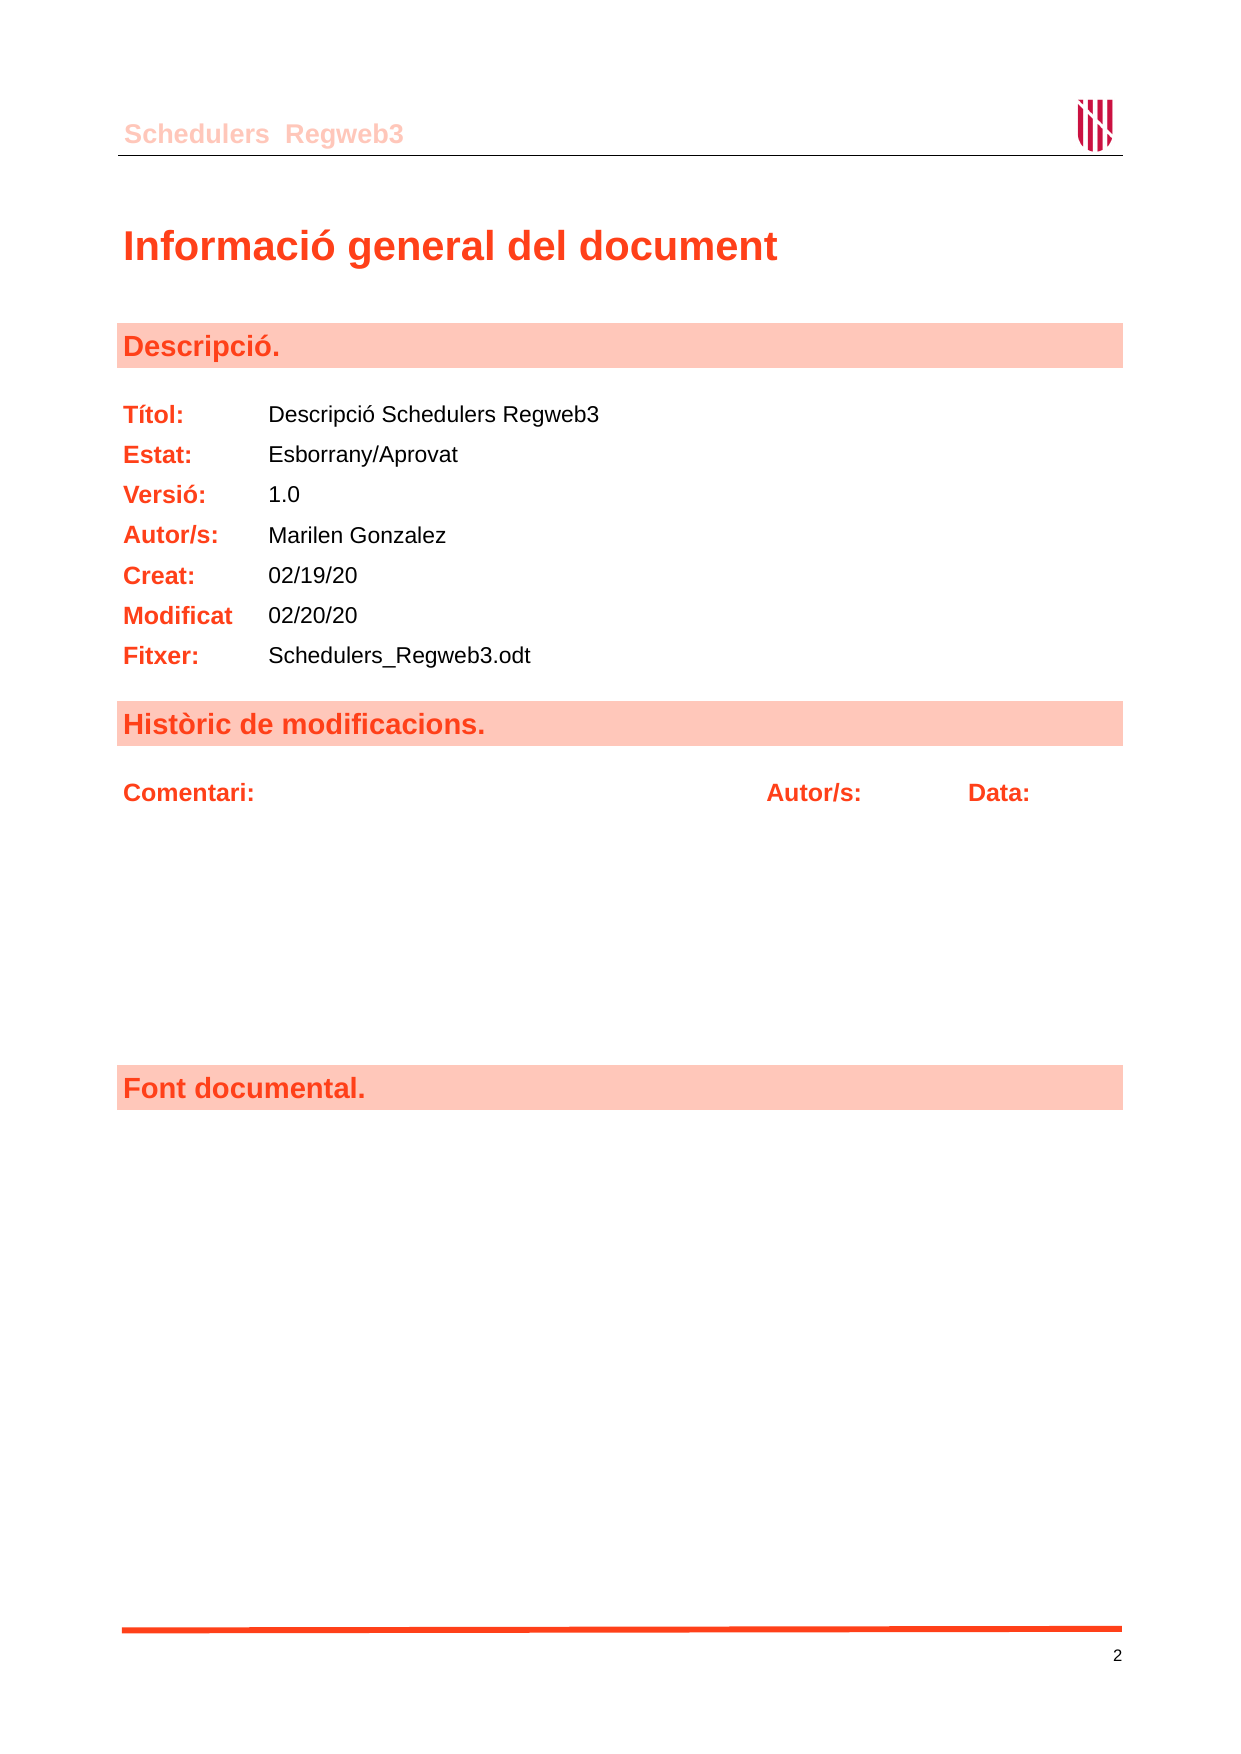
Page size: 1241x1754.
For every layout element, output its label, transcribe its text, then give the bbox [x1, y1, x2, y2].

table_cell Autor/s: [760, 772, 962, 812]
picture [1075, 97, 1115, 153]
table_cell [117, 746, 1123, 772]
table_cell Fitxer: [117, 635, 262, 676]
table_cell [117, 1136, 1123, 1174]
table_cell Schedulers_Regweb3.odt [262, 635, 1123, 676]
table_cell [117, 368, 1123, 394]
table_cell Comentari: [117, 772, 760, 812]
table_cell Creat: [117, 555, 262, 595]
table_cell [117, 1174, 1123, 1214]
table_cell Títol: [117, 394, 262, 434]
table_cell [962, 850, 1123, 888]
table_cell [760, 1002, 962, 1039]
table_cell Versió: [117, 475, 262, 515]
table_cell [117, 1110, 1123, 1136]
table_cell [117, 850, 760, 888]
table_cell [760, 964, 962, 1002]
table_cell [117, 676, 1123, 701]
table_cell [962, 926, 1123, 964]
table_cell [962, 888, 1123, 926]
table_cell 20/02/20 [262, 595, 1123, 635]
table_cell 1.0 [262, 475, 1123, 515]
table_cell [117, 964, 760, 1002]
table_cell [117, 888, 760, 926]
table_cell [117, 1002, 760, 1039]
table_cell Estat: [117, 434, 262, 474]
table_cell [117, 813, 760, 850]
table_cell [760, 850, 962, 888]
table_cell Marilen Gonzalez [262, 515, 1123, 555]
table_cell [117, 1039, 1123, 1065]
table_cell Descripció. [117, 323, 1123, 368]
table_cell Autor/s: [117, 515, 262, 555]
table_cell Font documental. [117, 1065, 1123, 1110]
table_cell Esborrany/Aprovat [262, 434, 1123, 474]
table_cell [962, 964, 1123, 1002]
table_cell [962, 813, 1123, 850]
table_cell 19/02/20 [262, 555, 1123, 595]
table_cell Data: [962, 772, 1123, 812]
table_header Informació general del document [117, 216, 1123, 323]
table_cell [117, 926, 760, 964]
table_cell [760, 926, 962, 964]
table_cell Modificat [117, 595, 262, 635]
table_cell Històric de modificacions. [117, 701, 1123, 746]
table_cell [760, 813, 962, 850]
table_cell [117, 1214, 1123, 1252]
table_cell [760, 888, 962, 926]
table_cell [962, 1002, 1123, 1039]
table_cell Descripció Schedulers Regweb3 [262, 394, 1123, 434]
